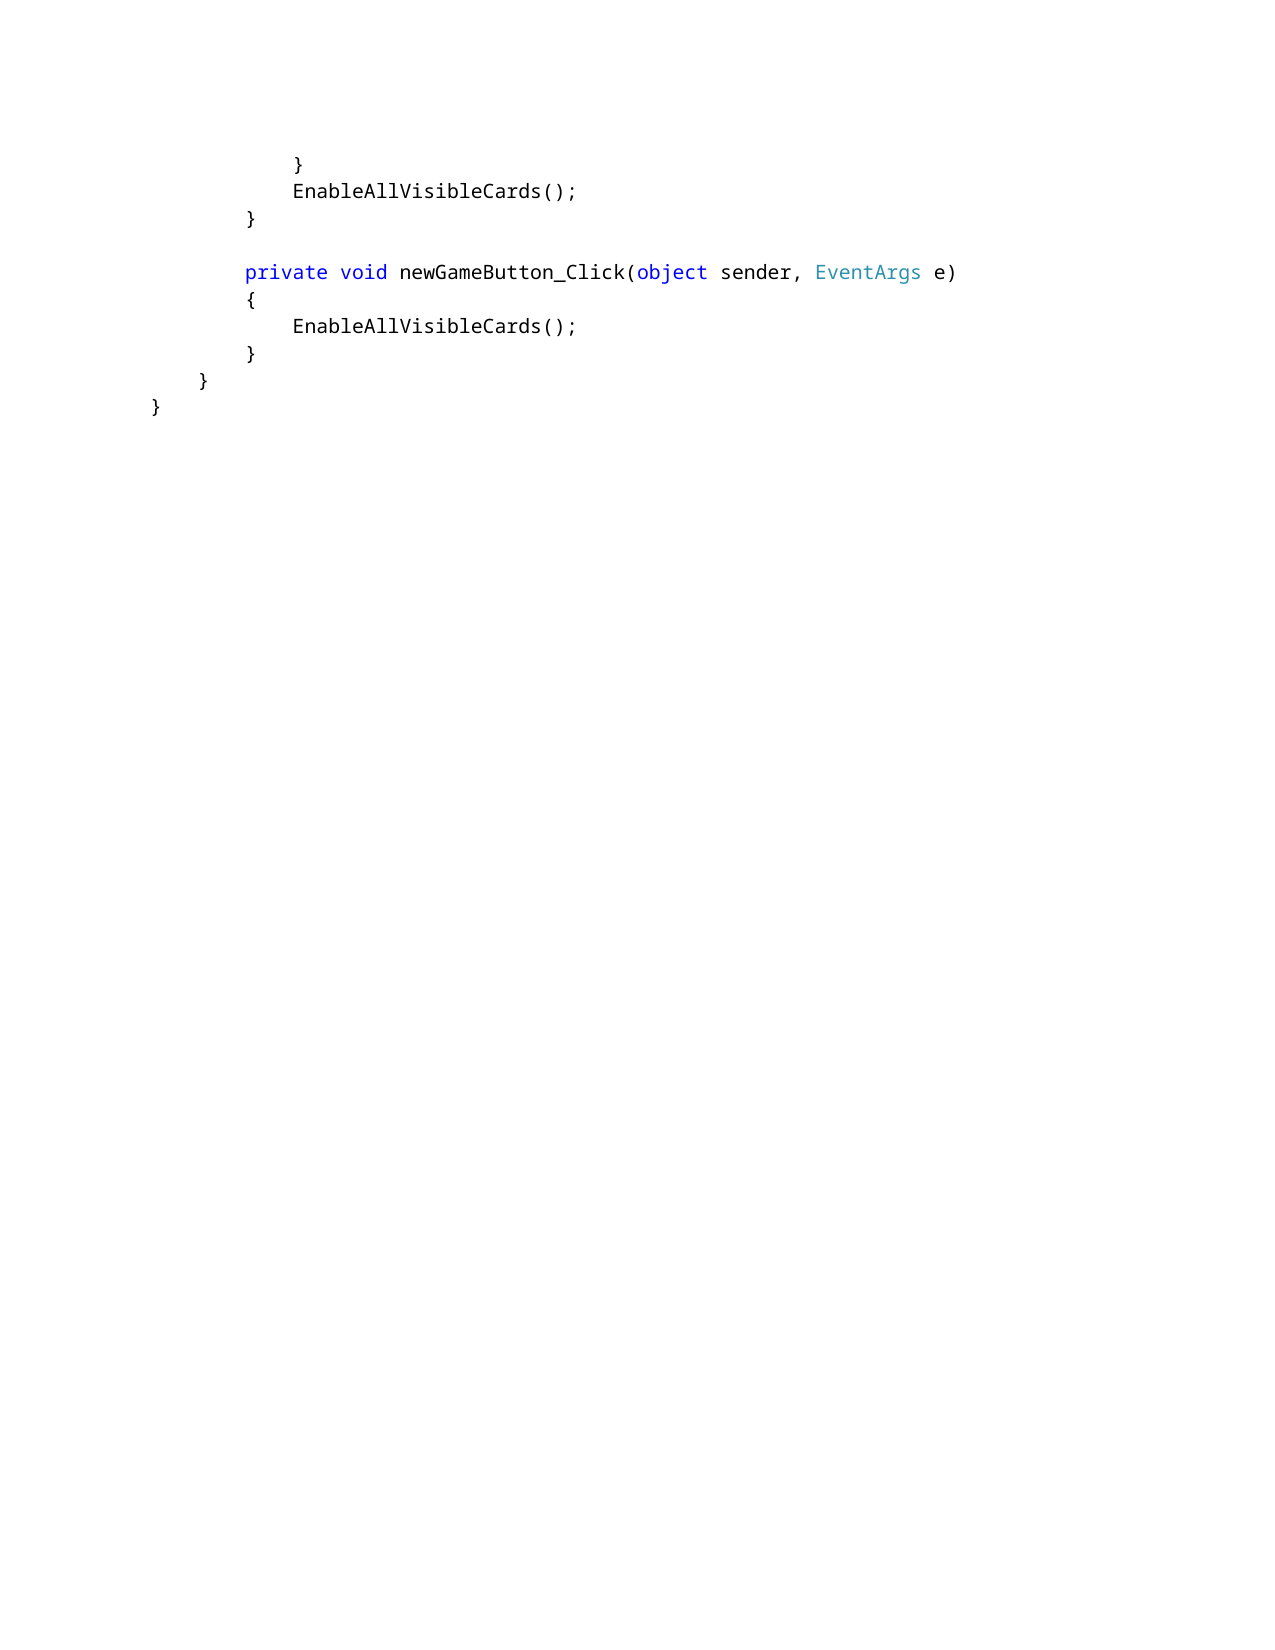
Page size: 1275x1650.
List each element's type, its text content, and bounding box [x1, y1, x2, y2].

text EnableAllVisibleCards(); [150, 177, 1125, 204]
text { [150, 285, 1125, 312]
text private void newGameButton_Click(object sender, EventArgs e) [150, 258, 1125, 285]
text } [150, 204, 1125, 231]
text } [150, 393, 1125, 420]
text EnableAllVisibleCards(); [150, 312, 1125, 339]
text } [150, 366, 1125, 393]
text } [150, 339, 1125, 366]
text } [150, 150, 1125, 177]
